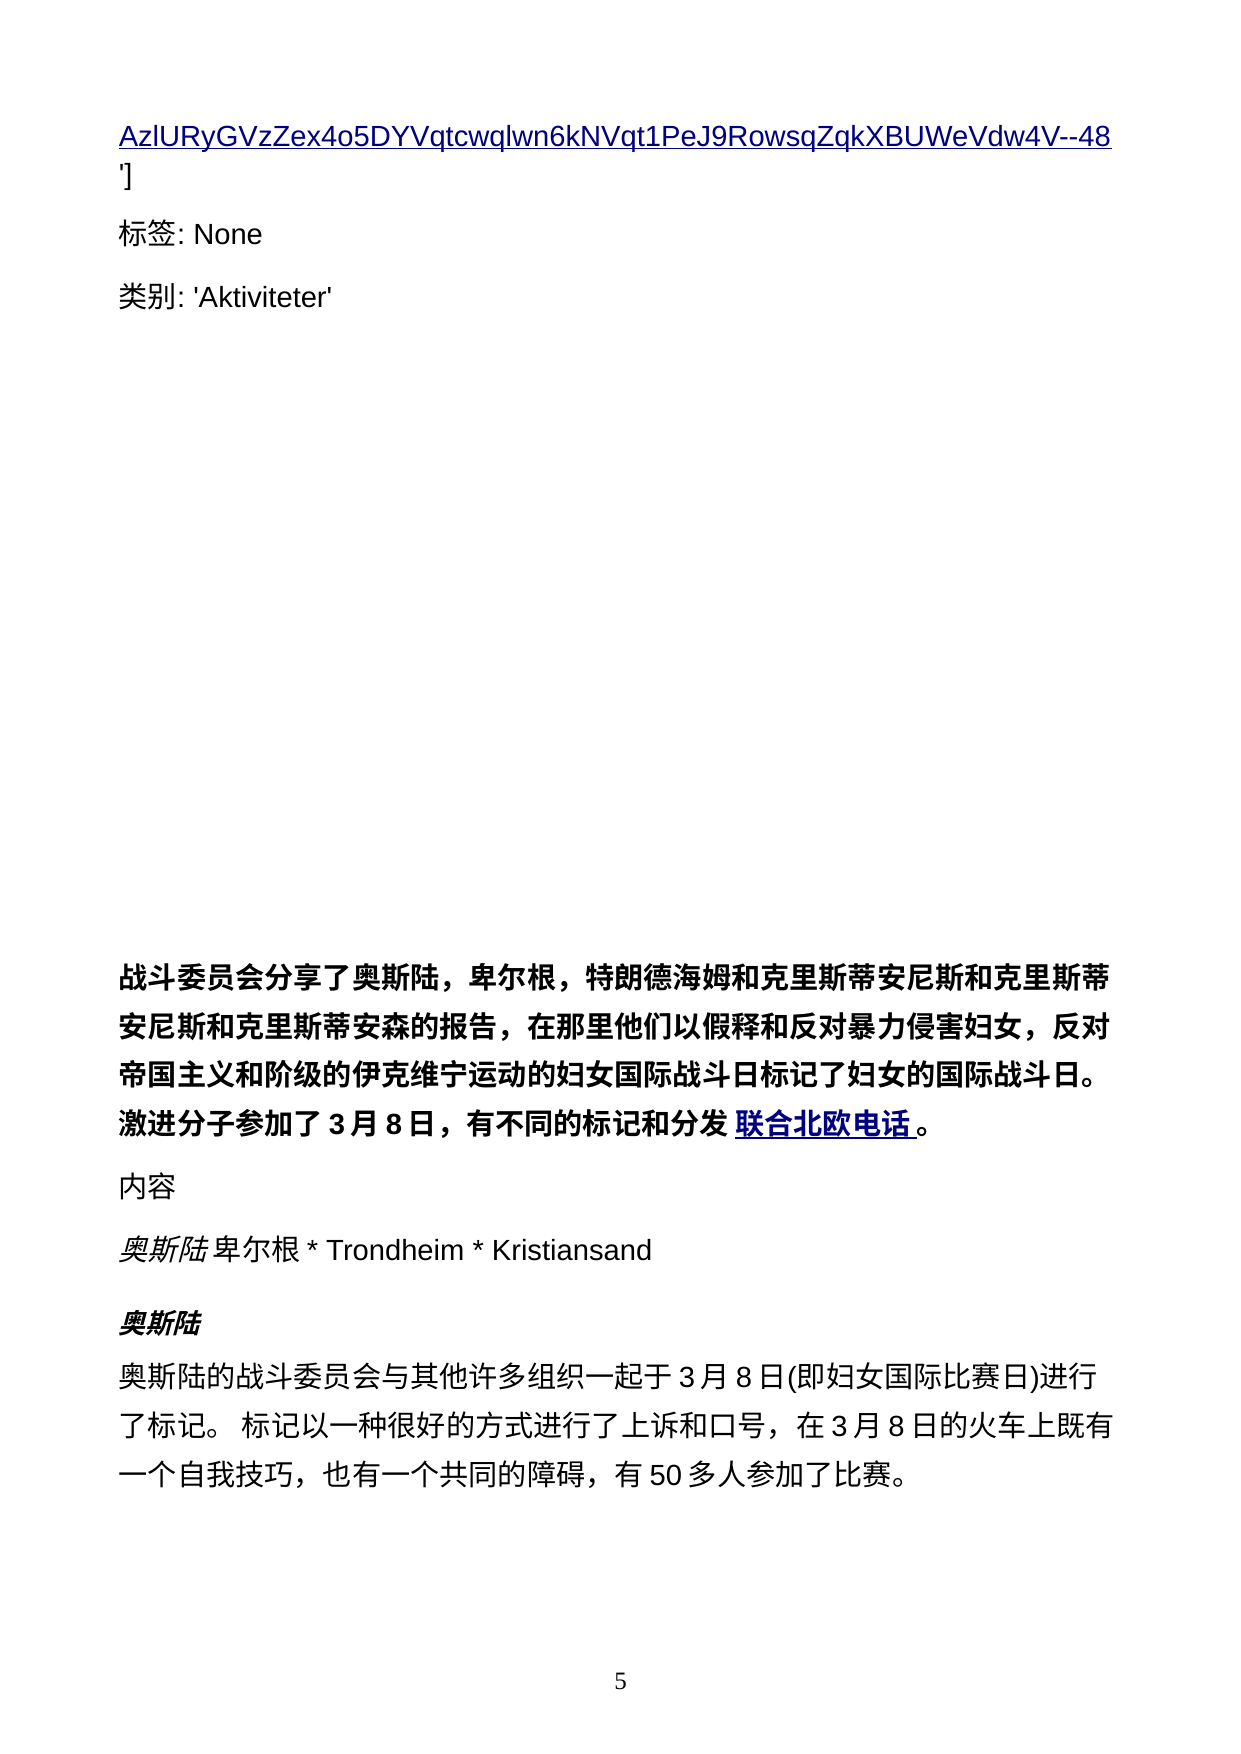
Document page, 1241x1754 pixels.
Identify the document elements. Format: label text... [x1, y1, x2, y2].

text 奥斯陆 卑尔根 * Trondheim * Kristiansand [118, 1227, 1122, 1269]
text 类别: 'Aktiviteter' [118, 273, 1122, 316]
text 奥斯陆的战斗委员会与其他许多组织一起于3月8日(即妇女国际比赛日)进行了标记。 标记以一种很好的方式进行了上诉和口号，在3月8日的火车上既有一个自我技巧，也有一个共同的障碍，有50多人参加了比赛。 [118, 1354, 1122, 1493]
text 标签: None [118, 210, 1122, 252]
text AzlURyGVzZex4o5DYVqtcwqlwn6kNVqt1PeJ9RowsqZqkXBUWeVdw4V--48 '] [118, 118, 1122, 191]
subtitle 奥斯陆 [118, 1302, 1122, 1342]
text 内容 [118, 1163, 1122, 1206]
text 战斗委员会分享了奥斯陆，卑尔根，特朗德海姆和克里斯蒂安尼斯和克里斯蒂安尼斯和克里斯蒂安森的报告，在那里他们以假释和反对暴力侵害妇女，反对帝国主义和阶级的伊克维宁运动的妇女国际战斗日标记了妇女的国际战斗日。 激进分子参加了3月8日，有不同的标记和分发 联合北欧电话 。 [118, 336, 1122, 1143]
